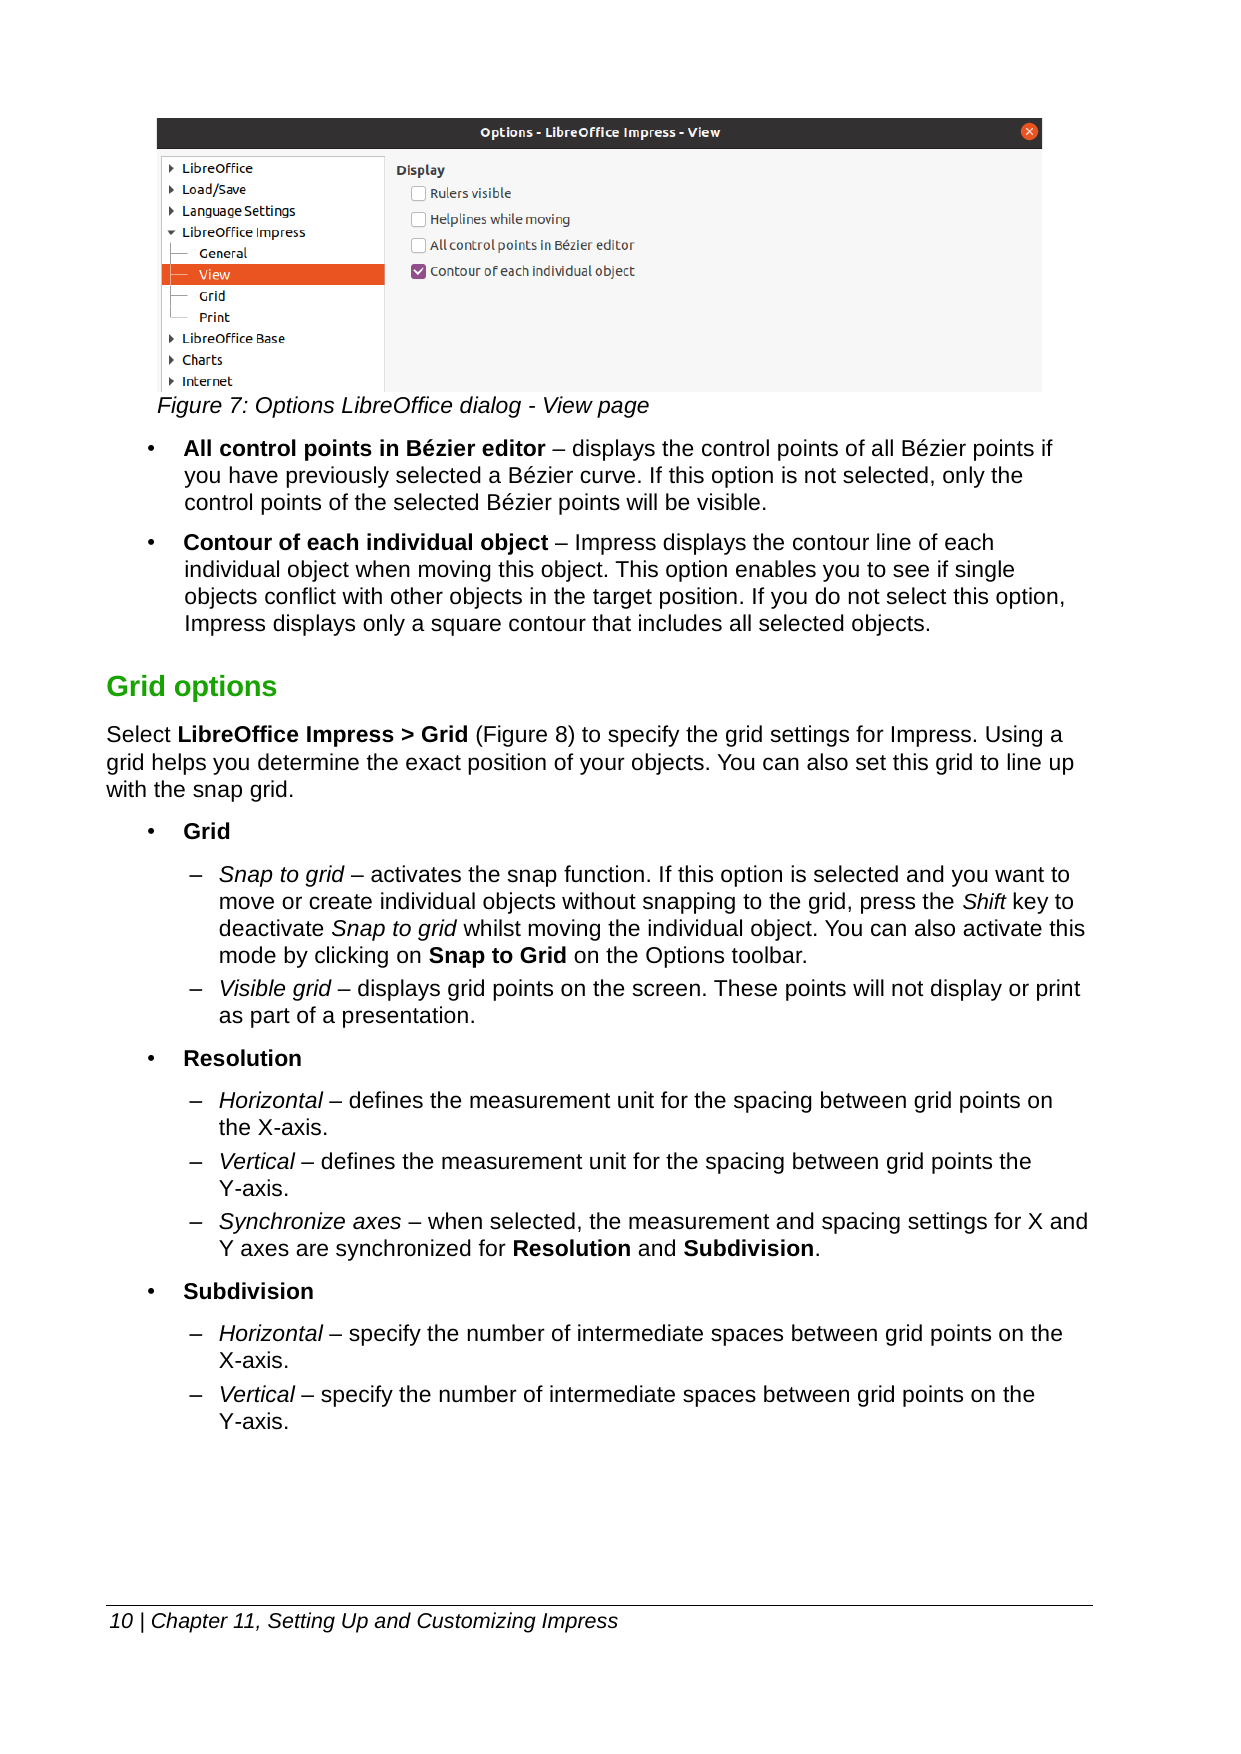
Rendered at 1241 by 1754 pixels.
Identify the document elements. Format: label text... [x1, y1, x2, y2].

subtitle Grid options [106, 668, 1093, 702]
list Visible grid – displays grid points on the screen. These points will not display or print as part of a presentation. [189, 974, 1093, 1029]
list Contour of each individual object – Impress displays the contour line of each individual object when moving this object. This option enables you to see if single objects conflict with other objects in the target position. If you do not select this option, Impress displays only a square contour that includes all selected objects. [144, 525, 1093, 639]
list Horizontal – defines the measurement unit for the spacing between grid points on the X‑axis. [189, 1087, 1093, 1141]
list Vertical – defines the measurement unit for the spacing between grid points the Y‑axis. [189, 1147, 1093, 1201]
text Figure 7: Options LibreOffice dialog - View page [157, 392, 1042, 419]
list Subdivision [144, 1274, 1093, 1307]
list All control points in Bézier editor – displays the control points of all Bézier points if you have previously selected a Bézier curve. If this option is not selected, only the control points of the selected Bézier points will be visible. [144, 431, 1093, 516]
list Grid [144, 814, 1093, 847]
picture [156, 118, 1043, 392]
list Resolution [144, 1041, 1093, 1074]
list Horizontal – specify the number of intermediate spaces between grid points on the X‑axis. [189, 1319, 1093, 1374]
list Synchronize axes – when selected, the measurement and spacing settings for X and Y axes are synchronized for Resolution and Subdivision. [189, 1207, 1093, 1262]
text Select LibreOffice Impress > Grid (Figure 8) to specify the grid settings for Impress. Using a grid helps you determine the exact position of your objects. You can also set this grid to line up with the snap grid. [106, 721, 1093, 802]
list Vertical – specify the number of intermediate spaces between grid points on the Y‑axis. [189, 1380, 1093, 1434]
list Snap to grid – activates the snap function. If this option is selected and you want to move or create individual objects without snapping to the grid, press the Shift key to deactivate Snap to grid whilst moving the individual object. You can also activate this mode by clicking on Snap to Grid on the Options toolbar. [189, 860, 1093, 968]
